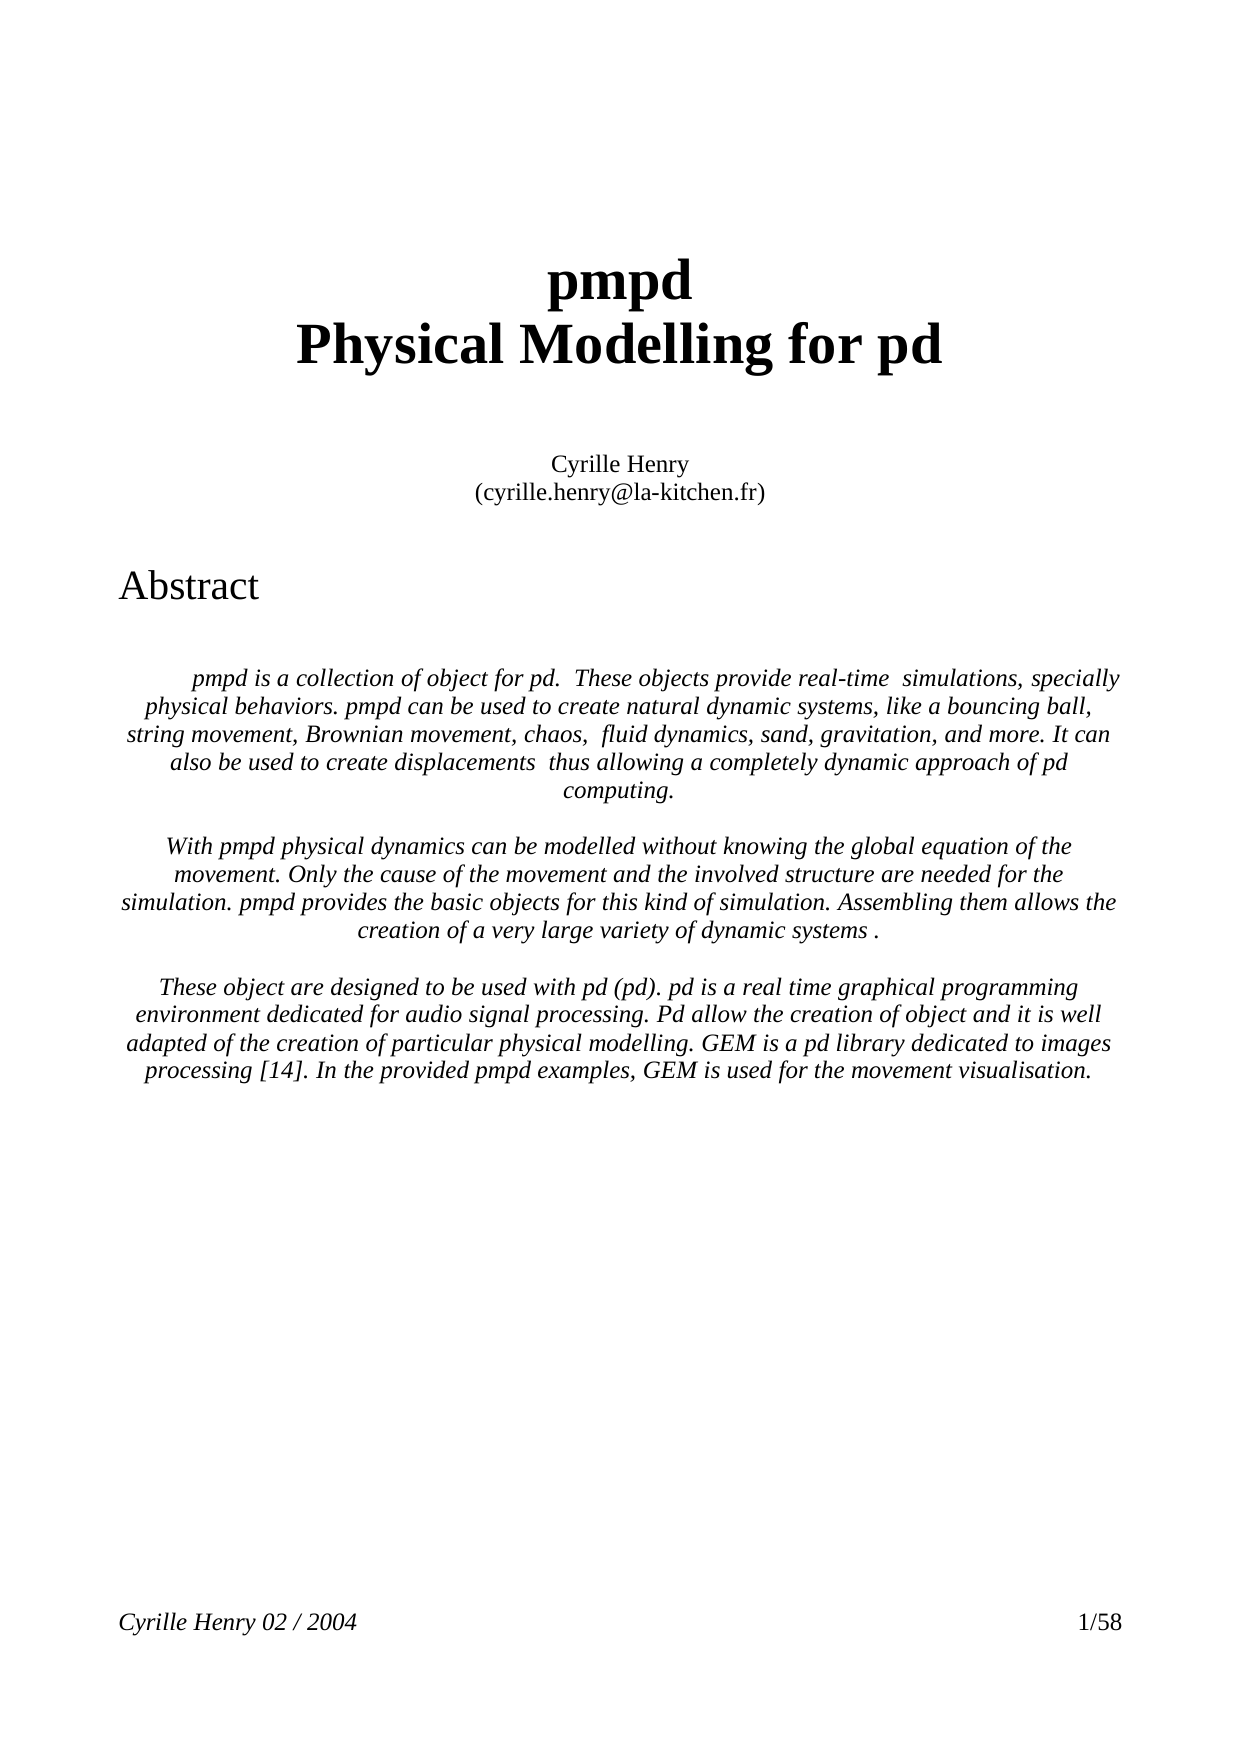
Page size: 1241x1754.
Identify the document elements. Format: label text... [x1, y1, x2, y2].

text pmpd [118, 247, 1122, 312]
text These object are designed to be used with pd (pd). pd is a real time graphical programming environment dedicated for audio signal processing. Pd allow the creation of object and it is well adapted of the creation of particular physical modelling. GEM is a pd library dedicated to images processing [14]. In the provided pmpd examples, GEM is used for the movement visualisation. [118, 972, 1122, 1084]
text Physical Modelling for pd [118, 312, 1122, 376]
text Abstract [118, 562, 1122, 608]
text With pmpd physical dynamics can be modelled without knowing the global equation of the movement. Only the cause of the movement and the involved structure are needed for the simulation. pmpd provides the basic objects for this kind of simulation. Assembling them allows the creation of a very large variety of dynamic systems . [118, 832, 1122, 944]
text Cyrille Henry [118, 450, 1122, 478]
text pmpd is a collection of object for pd. These objects provide real-time simulations, specially physical behaviors. pmpd can be used to create natural dynamic systems, like a bouncing ball, string movement, Brownian movement, chaos, fluid dynamics, sand, gravitation, and more. It can also be used to create displacements thus allowing a completely dynamic approach of pd computing. [118, 664, 1122, 804]
text (cyrille.henry@la-kitchen.fr) [118, 478, 1122, 506]
